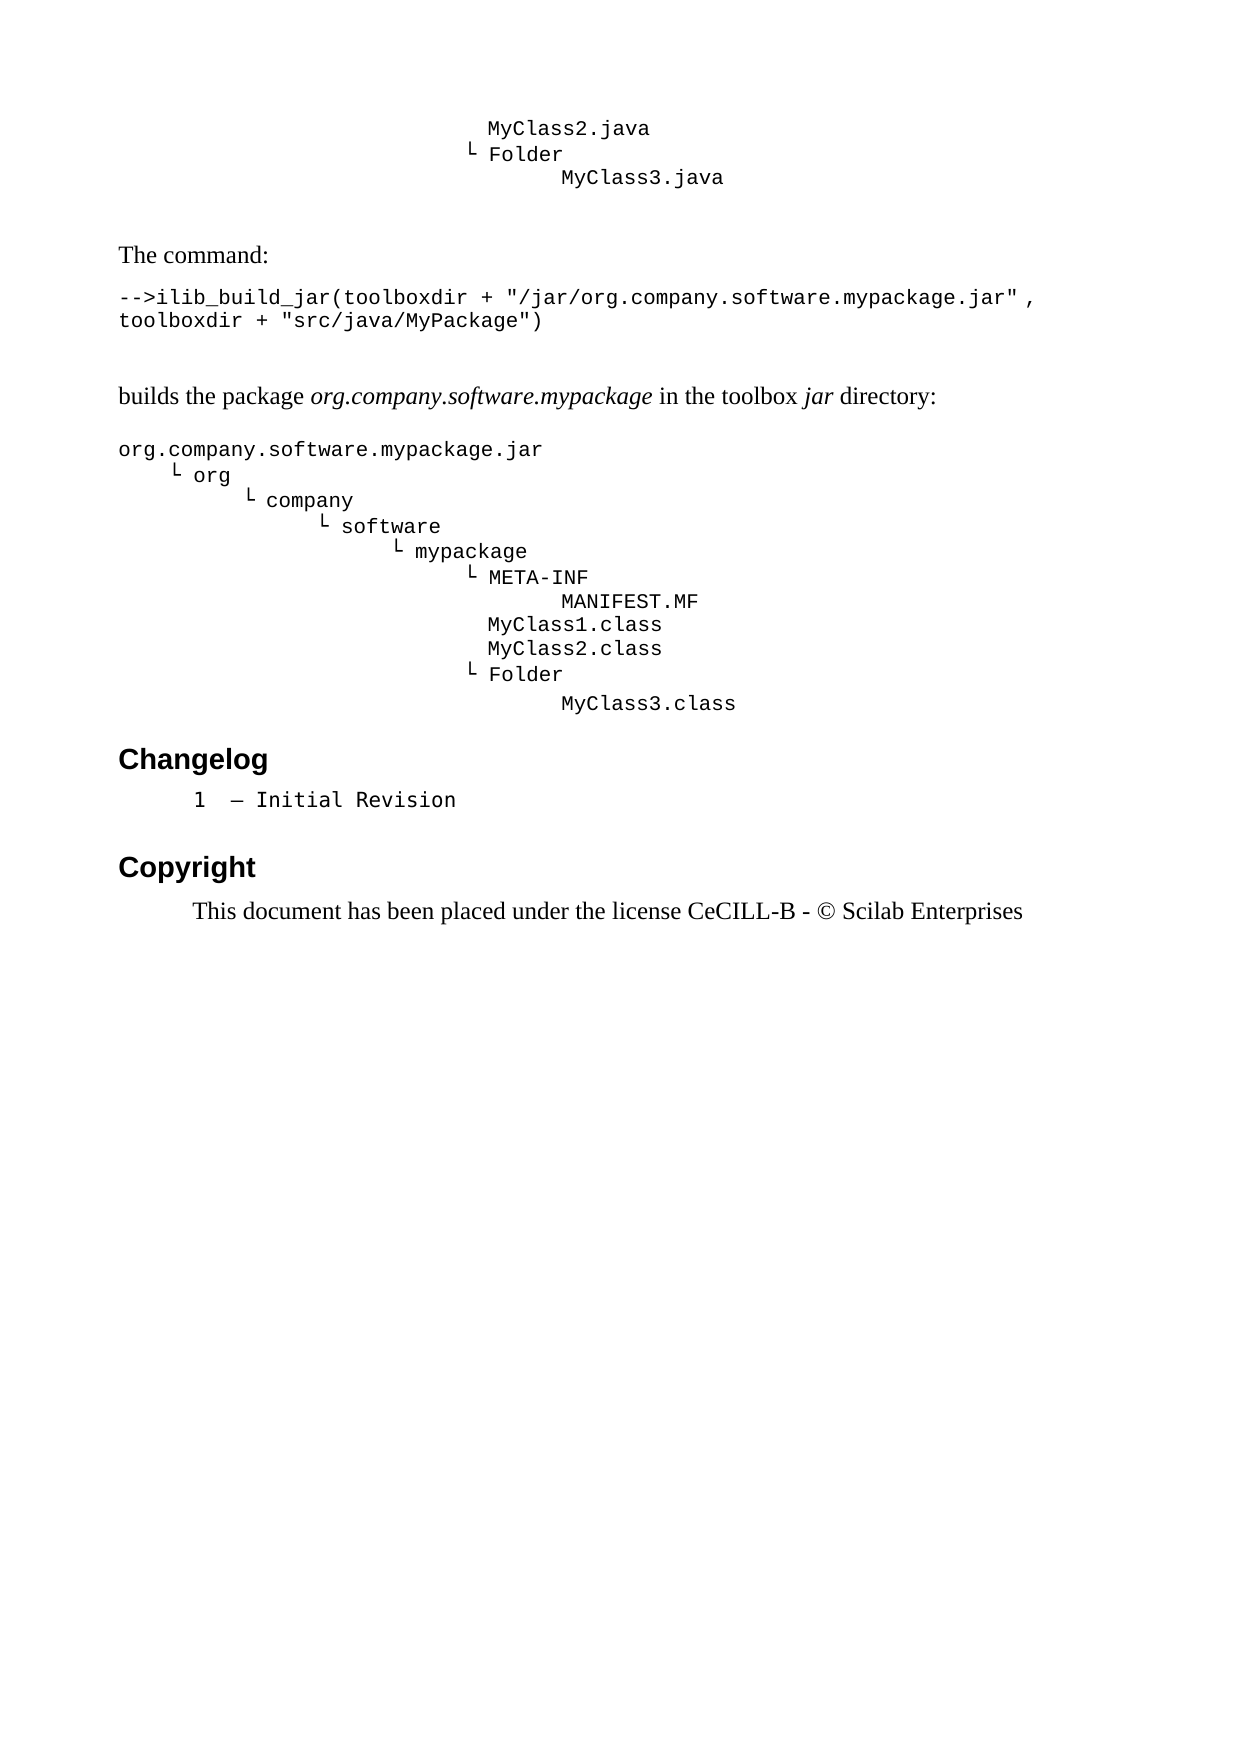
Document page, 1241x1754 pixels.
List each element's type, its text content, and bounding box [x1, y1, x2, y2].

text MyClass3.java [118, 167, 1122, 191]
text MANIFEST.MF [118, 591, 1122, 614]
subtitle The command: [118, 240, 1122, 268]
text └ software [118, 514, 1122, 539]
text MyClass3.class [118, 687, 1122, 717]
text └ org [118, 463, 1122, 488]
text This document has been placed under the license CeCILL-B - © Scilab Enterprises [118, 896, 1122, 924]
text builds the package org.company.software.mypackage in the toolbox jar directory: [118, 381, 1122, 410]
text └ mypackage [118, 539, 1122, 565]
text MyClass2.class [118, 638, 1122, 662]
text └ company [118, 488, 1122, 514]
subtitle Copyright [118, 850, 1122, 883]
text └ Folder [118, 662, 1122, 687]
text └ Folder [118, 142, 1122, 167]
text MyClass1.class [118, 614, 1122, 638]
list – Initial Revision [193, 788, 1122, 812]
subtitle Changelog [118, 742, 1122, 775]
text -->ilib_build_jar(toolboxdir + "/jar/org.company.software.mypackage.jar" , toolboxdir + "src/java/MyPackage") [118, 281, 1122, 334]
text org.company.software.mypackage.jar [118, 439, 1122, 463]
text └ META-INF [118, 565, 1122, 591]
text MyClass2.java [118, 118, 1122, 142]
